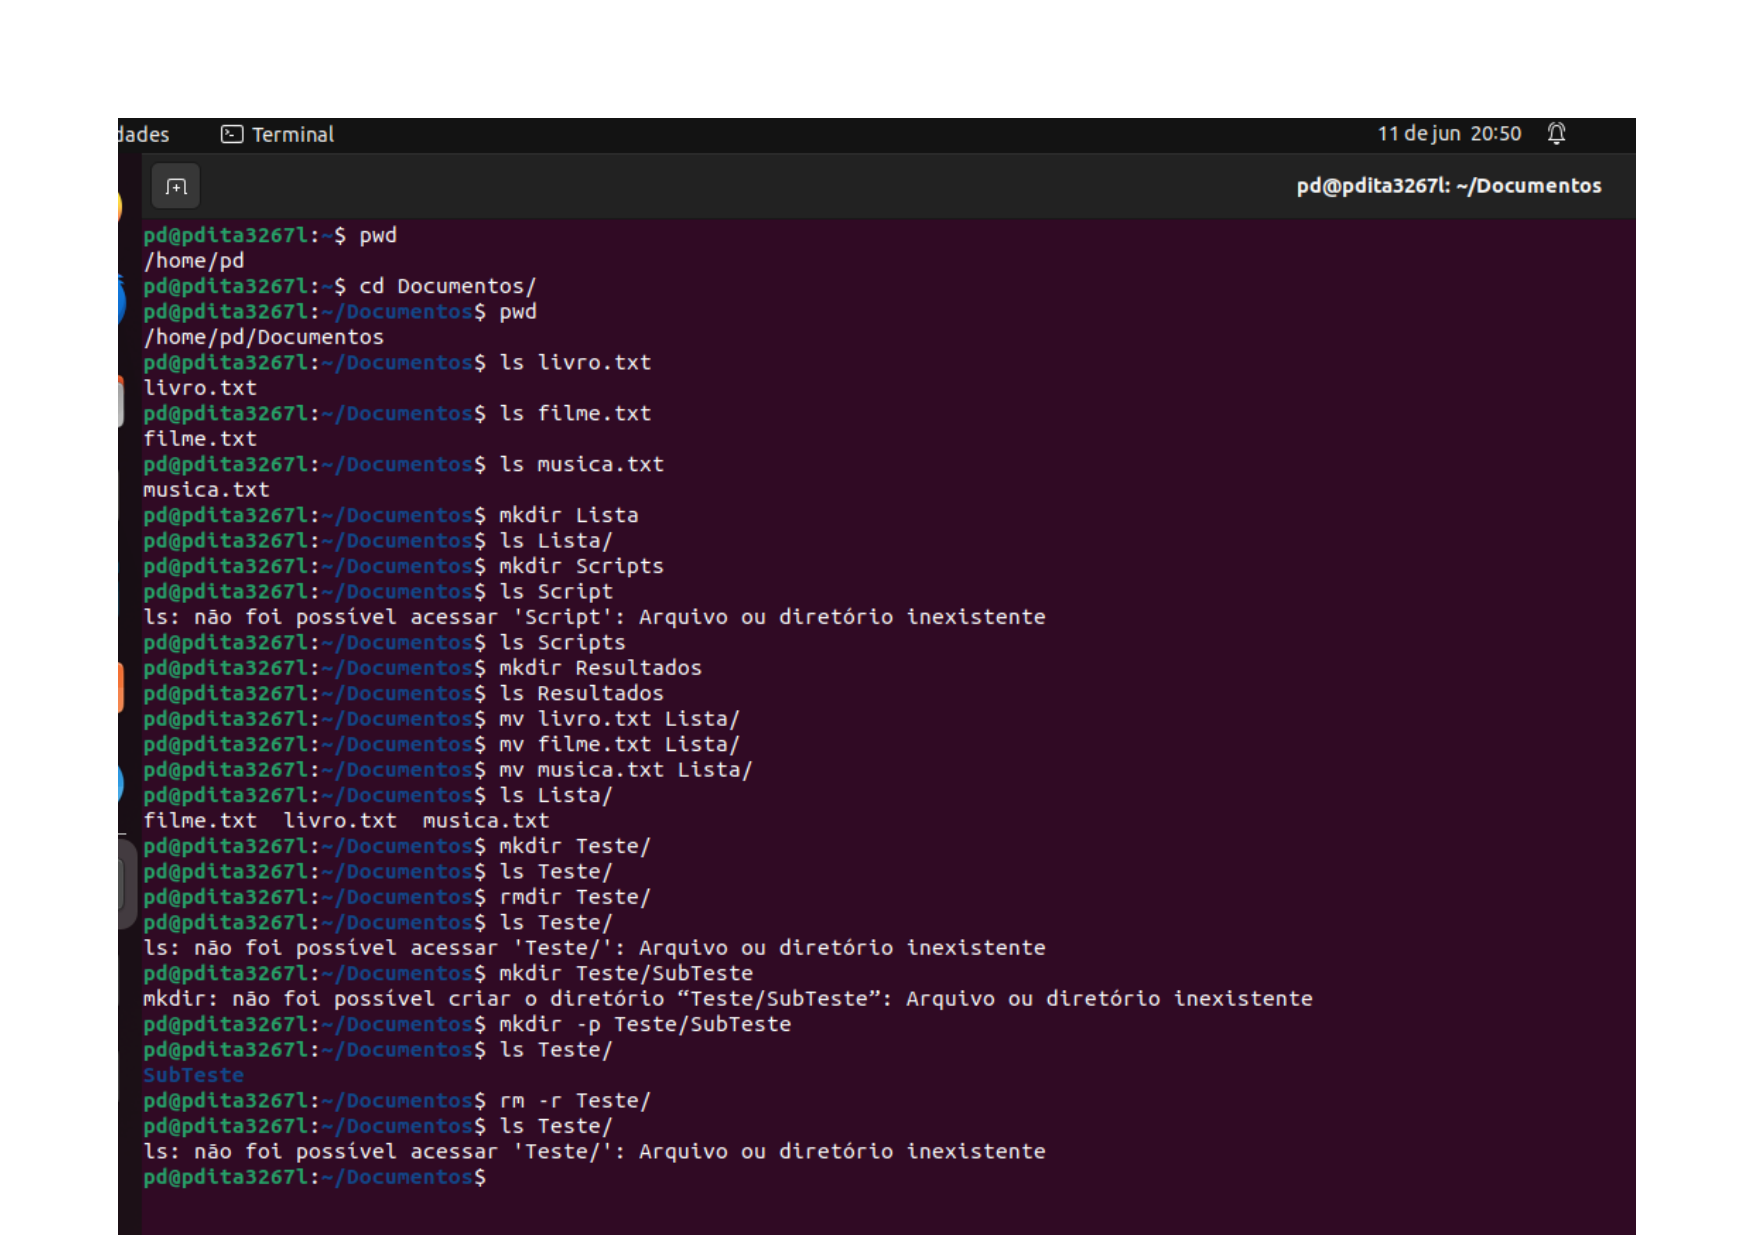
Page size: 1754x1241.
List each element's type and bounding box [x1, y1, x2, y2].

picture [118, 118, 1636, 1235]
